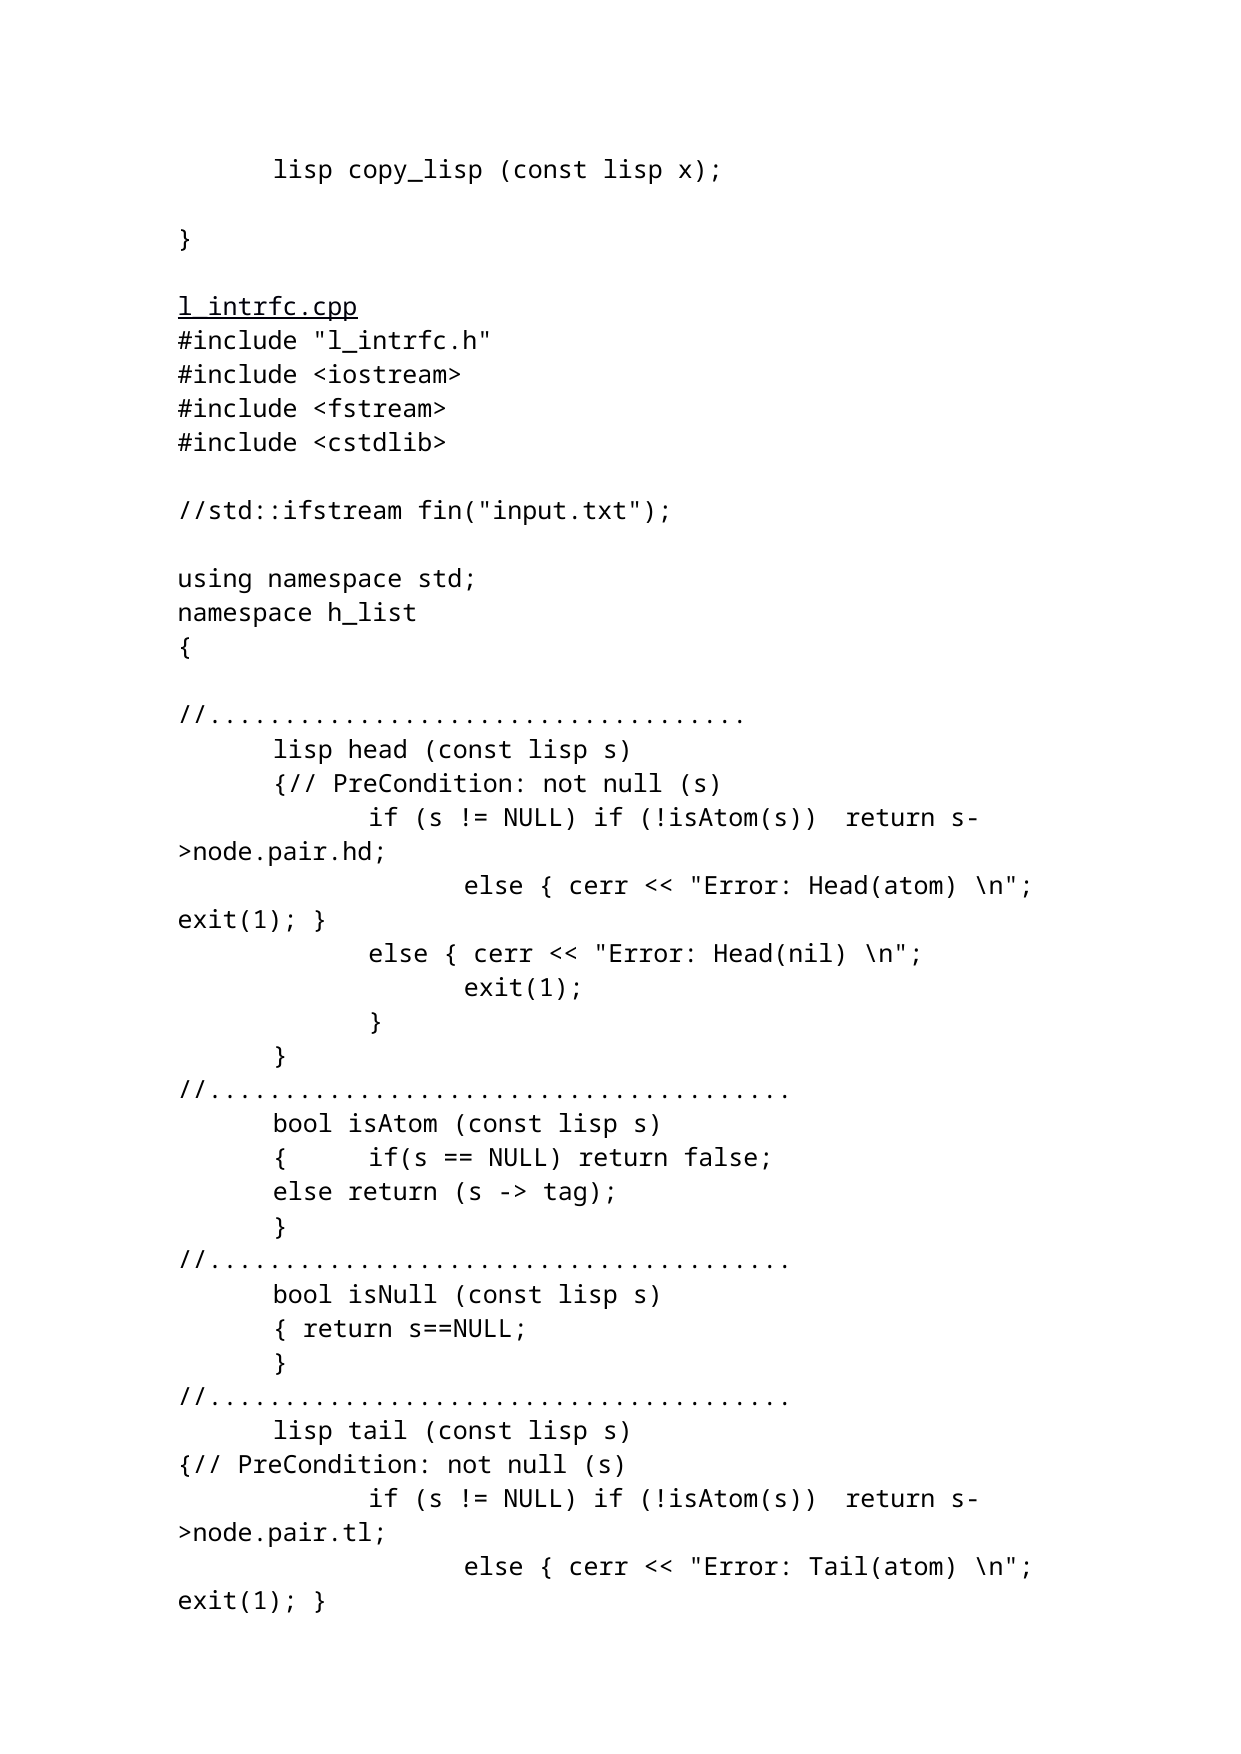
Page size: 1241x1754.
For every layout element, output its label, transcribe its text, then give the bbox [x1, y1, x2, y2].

text //....................................... [177, 1378, 1152, 1412]
text bool isNull (const lisp s) [177, 1276, 1152, 1310]
text #include <iostream> [177, 357, 1152, 391]
text { if(s == NULL) return false; [177, 1140, 1152, 1174]
text } [177, 1208, 1152, 1242]
text if (s != NULL) if (!isAtom(s)) return s->node.pair.hd; [177, 799, 1152, 867]
text if (s != NULL) if (!isAtom(s)) return s->node.pair.tl; [177, 1481, 1152, 1549]
text lisp copy_lisp (const lisp x); [177, 152, 1152, 186]
text #include <fstream> [177, 391, 1152, 425]
text } [177, 220, 1152, 254]
text } [177, 1344, 1152, 1378]
text else { cerr << "Error: Tail(atom) \n"; exit(1); } [177, 1549, 1152, 1617]
text else return (s -> tag); [177, 1174, 1152, 1208]
text l_intrfc.cpp [177, 288, 1152, 322]
text else { cerr << "Error: Head(atom) \n"; exit(1); } [177, 867, 1152, 936]
text {// PreCondition: not null (s) [177, 765, 1152, 799]
text } [177, 1038, 1152, 1072]
text #include "l_intrfc.h" [177, 322, 1152, 357]
text { [177, 629, 1152, 663]
text //std::ifstream fin("input.txt"); [177, 493, 1152, 527]
text //....................................... [177, 1072, 1152, 1106]
text exit(1); [177, 970, 1152, 1004]
text namespace h_list [177, 595, 1152, 629]
text #include <cstdlib> [177, 425, 1152, 459]
text } [177, 1004, 1152, 1038]
text {// PreCondition: not null (s) [177, 1447, 1152, 1481]
text //....................................... [177, 1242, 1152, 1276]
text lisp head (const lisp s) [177, 731, 1152, 765]
text //.................................... [177, 697, 1152, 731]
text lisp tail (const lisp s) [177, 1412, 1152, 1447]
text using namespace std; [177, 561, 1152, 595]
text bool isAtom (const lisp s) [177, 1106, 1152, 1140]
text { return s==NULL; [177, 1310, 1152, 1344]
text else { cerr << "Error: Head(nil) \n"; [177, 936, 1152, 970]
